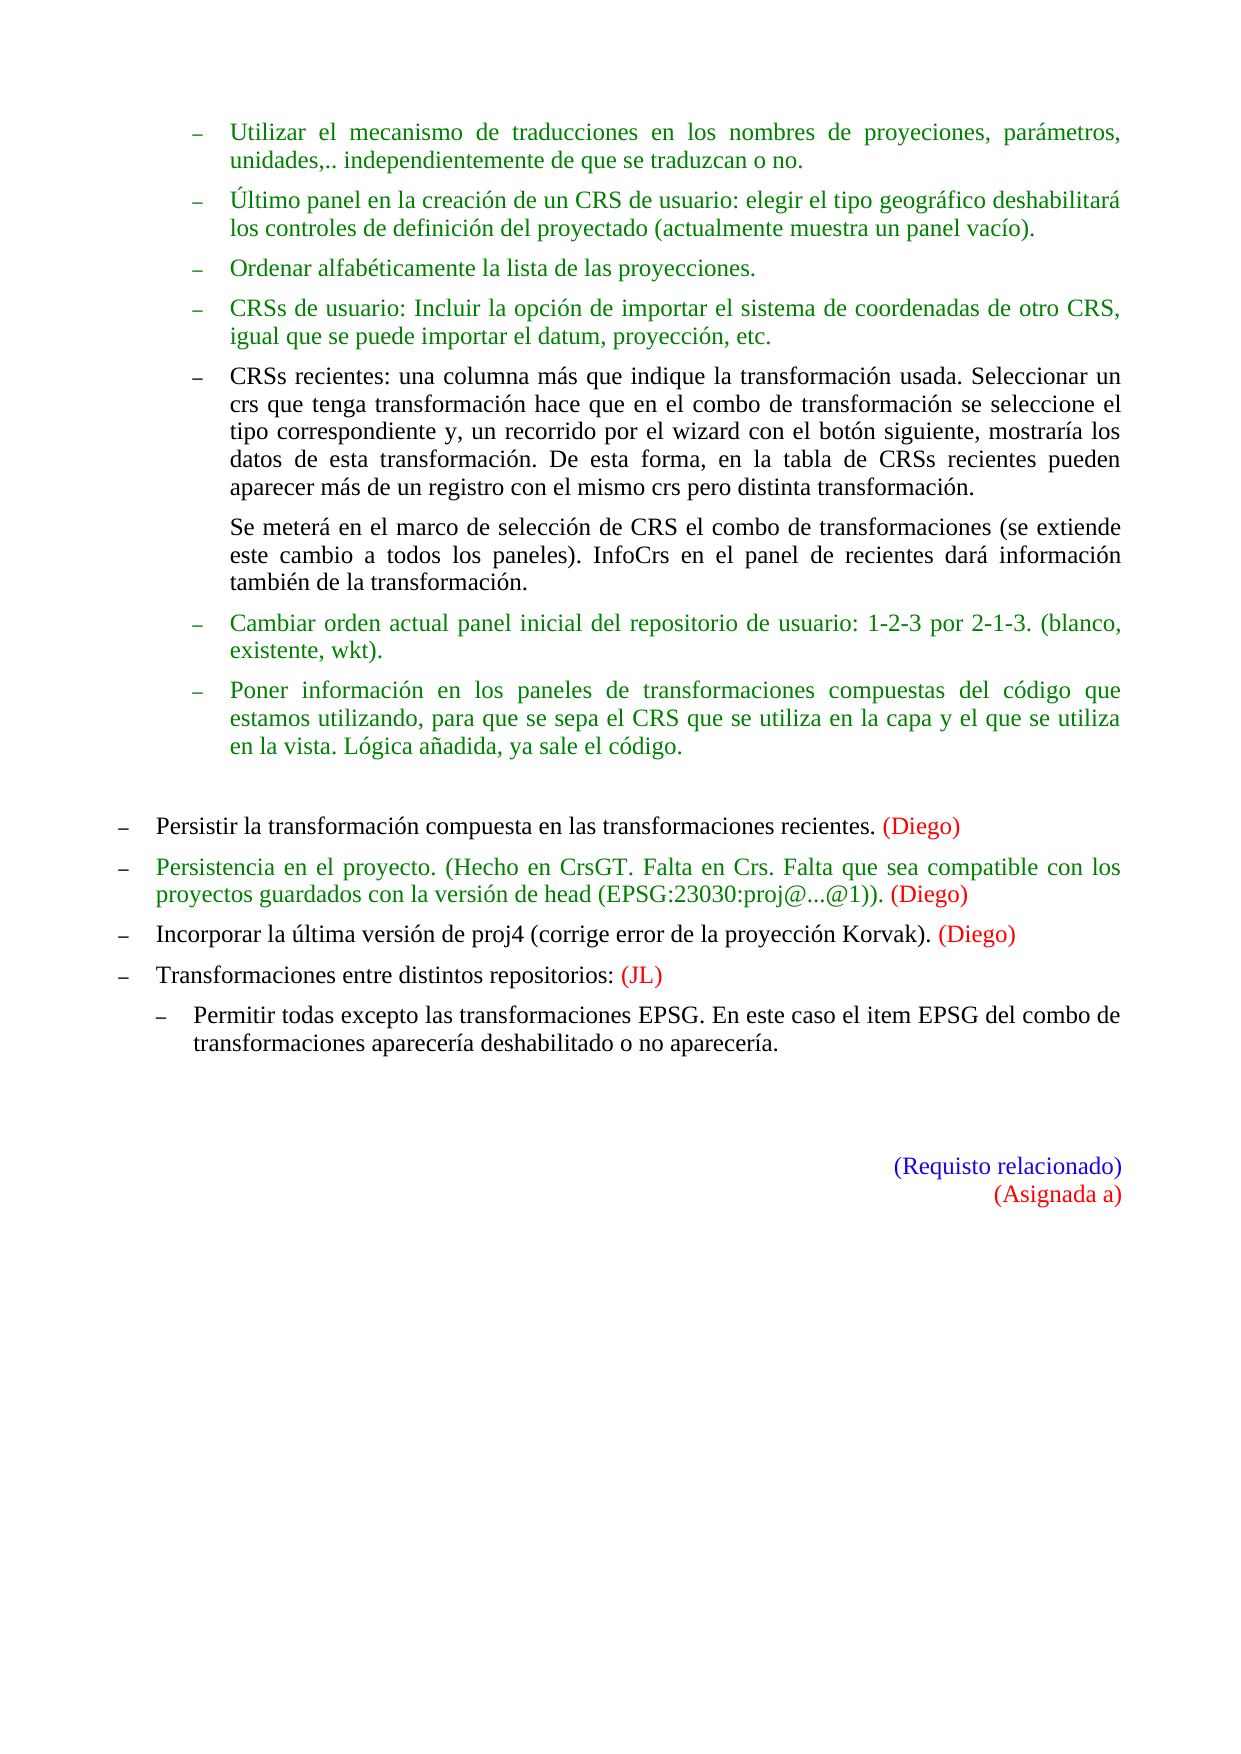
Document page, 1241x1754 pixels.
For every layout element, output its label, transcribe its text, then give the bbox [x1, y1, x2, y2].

list Ordenar alfabéticamente la lista de las proyecciones. [192, 254, 1122, 282]
text (Asignada a) [118, 1180, 1122, 1207]
list Transformaciones entre distintos repositorios: (JL) [118, 961, 1122, 988]
text (Requisto relacionado) [118, 1152, 1122, 1180]
list Persistencia en el proyecto. (Hecho en CrsGT. Falta en Crs. Falta que sea compatible con los proyectos guardados con la versión de head (EPSG:23030:proj@...@1)). (Diego) [118, 853, 1122, 908]
list Se meterá en el marco de selección de CRS el combo de transformaciones (se extiende este cambio a todos los paneles). InfoCrs en el panel de recientes dará información también de la transformación. [192, 513, 1122, 596]
list Poner información en los paneles de transformaciones compuestas del código que estamos utilizando, para que se sepa el CRS que se utiliza en la capa y el que se utiliza en la vista. Lógica añadida, ya sale el código. [192, 677, 1122, 760]
list CRSs recientes: una columna más que indique la transformación usada. Seleccionar un crs que tenga transformación hace que en el combo de transformación se seleccione el tipo correspondiente y, un recorrido por el wizard con el botón siguiente, mostraría los datos de esta transformación. De esta forma, en la tabla de CRSs recientes pueden aparecer más de un registro con el mismo crs pero distinta transformación. [192, 362, 1122, 501]
list Último panel en la creación de un CRS de usuario: elegir el tipo geográfico deshabilitará los controles de definición del proyectado (actualmente muestra un panel vacío). [192, 186, 1122, 241]
list Permitir todas excepto las transformaciones EPSG. En este caso el item EPSG del combo de transformaciones aparecería deshabilitado o no aparecería. [156, 1001, 1122, 1056]
list Cambiar orden actual panel inicial del repositorio de usuario: 1-2-3 por 2-1-3. (blanco, existente, wkt). [192, 609, 1122, 664]
list Incorporar la última versión de proj4 (corrige error de la proyección Korvak). (Diego) [118, 921, 1122, 948]
list Persistir la transformación compuesta en las transformaciones recientes. (Diego) [118, 812, 1122, 840]
list Utilizar el mecanismo de traducciones en los nombres de proyeciones, parámetros, unidades,.. independientemente de que se traduzcan o no. [192, 118, 1122, 173]
list CRSs de usuario: Incluir la opción de importar el sistema de coordenadas de otro CRS, igual que se puede importar el datum, proyección, etc. [192, 294, 1122, 349]
